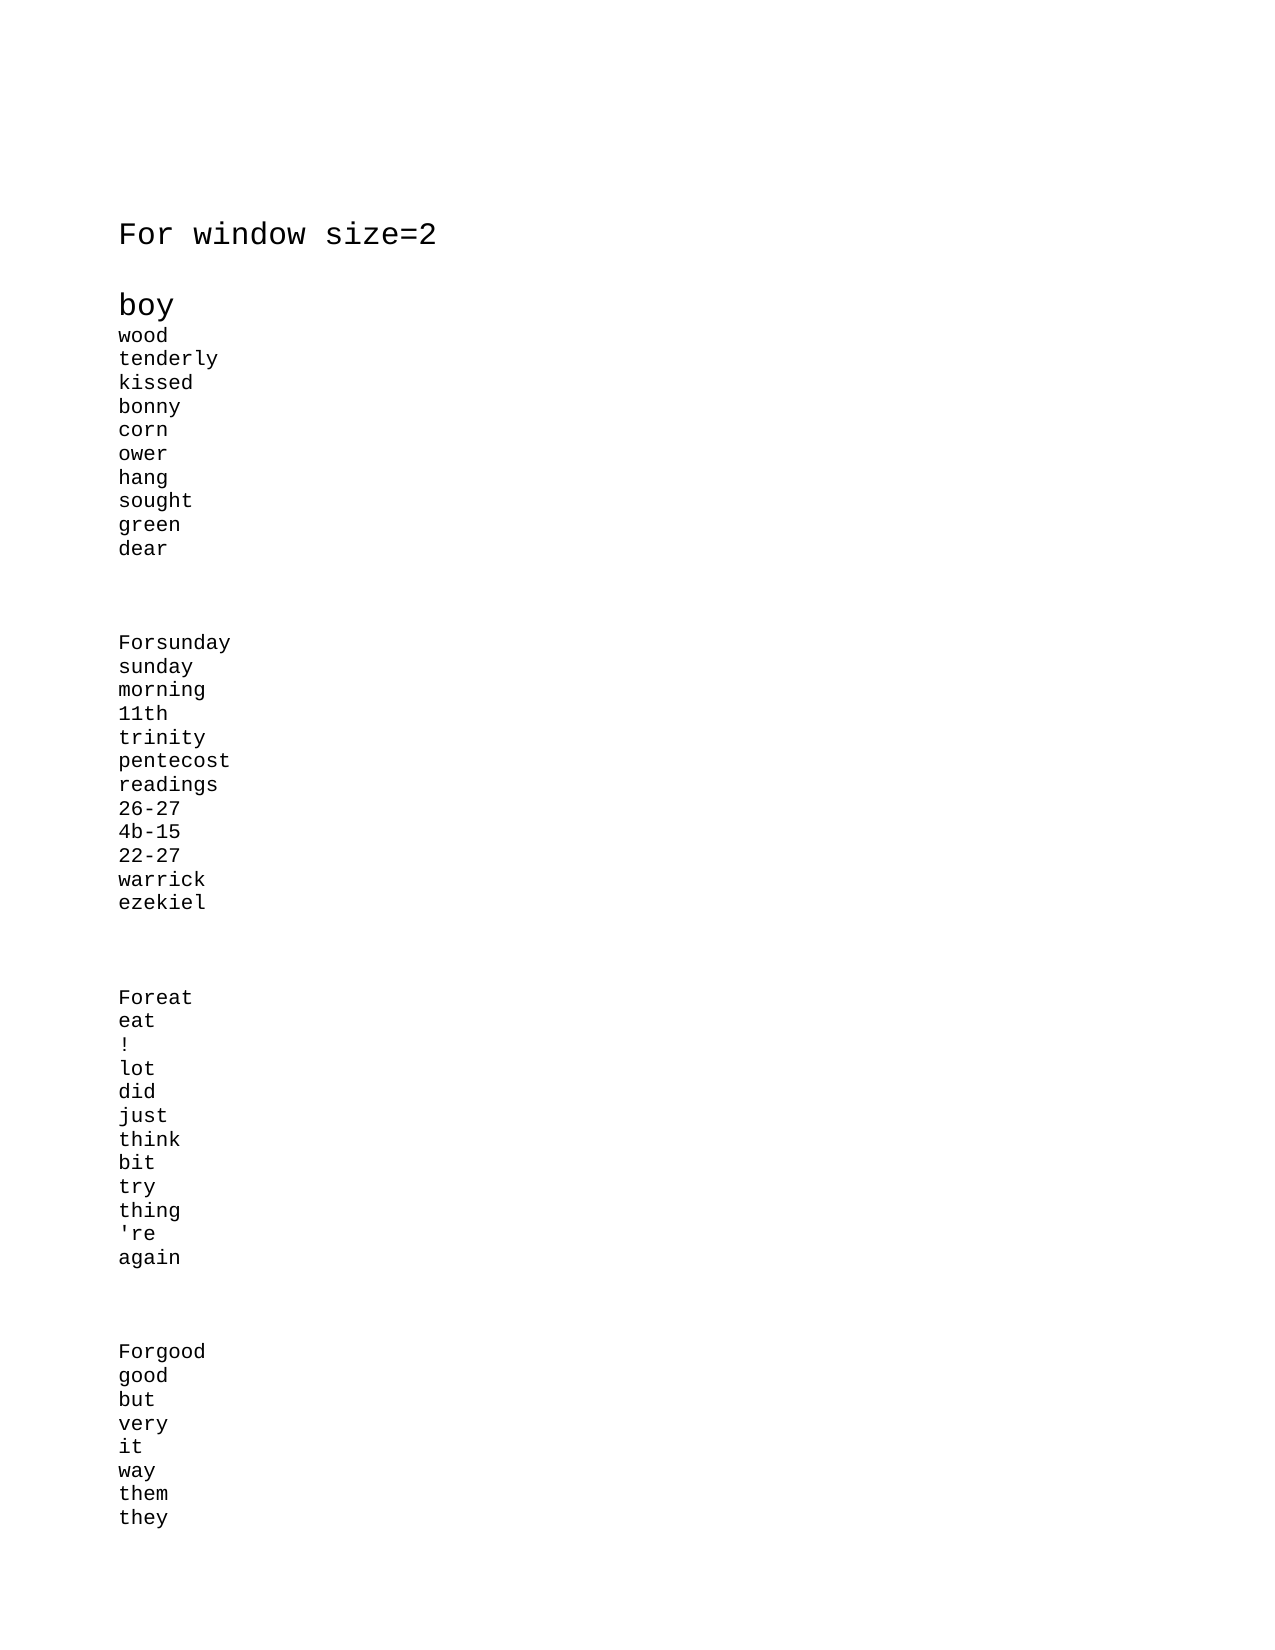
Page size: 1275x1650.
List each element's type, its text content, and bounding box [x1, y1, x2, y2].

text Forgood [118, 1342, 1157, 1365]
text sunday [118, 656, 1157, 679]
text 26-27 [118, 798, 1157, 821]
text just [118, 1105, 1157, 1129]
text Foreat [118, 987, 1157, 1011]
text good [118, 1365, 1157, 1389]
text did [118, 1081, 1157, 1105]
text think [118, 1129, 1157, 1152]
text eat [118, 1011, 1157, 1034]
text thing [118, 1200, 1157, 1223]
text warrick [118, 869, 1157, 892]
text pentecost [118, 750, 1157, 774]
text 're [118, 1223, 1157, 1247]
text bonny [118, 396, 1157, 419]
text it [118, 1436, 1157, 1460]
text they [118, 1507, 1157, 1531]
text again [118, 1247, 1157, 1271]
text morning [118, 679, 1157, 703]
text ! [118, 1034, 1157, 1058]
text dear [118, 538, 1157, 561]
text lot [118, 1058, 1157, 1081]
text 4b-15 [118, 821, 1157, 845]
text wood [118, 325, 1157, 348]
text boy [118, 289, 1157, 325]
text bit [118, 1152, 1157, 1176]
text For window size=2 [118, 218, 1157, 254]
text sought [118, 490, 1157, 514]
text kissed [118, 372, 1157, 396]
text readings [118, 774, 1157, 798]
text corn [118, 419, 1157, 443]
text way [118, 1460, 1157, 1483]
text 22-27 [118, 845, 1157, 869]
text ower [118, 443, 1157, 467]
text Forsunday [118, 632, 1157, 656]
text tenderly [118, 348, 1157, 372]
text them [118, 1483, 1157, 1507]
text ezekiel [118, 892, 1157, 916]
text very [118, 1412, 1157, 1436]
text trinity [118, 727, 1157, 750]
text green [118, 514, 1157, 538]
text 11th [118, 703, 1157, 727]
text try [118, 1176, 1157, 1200]
text hang [118, 467, 1157, 490]
text but [118, 1389, 1157, 1412]
